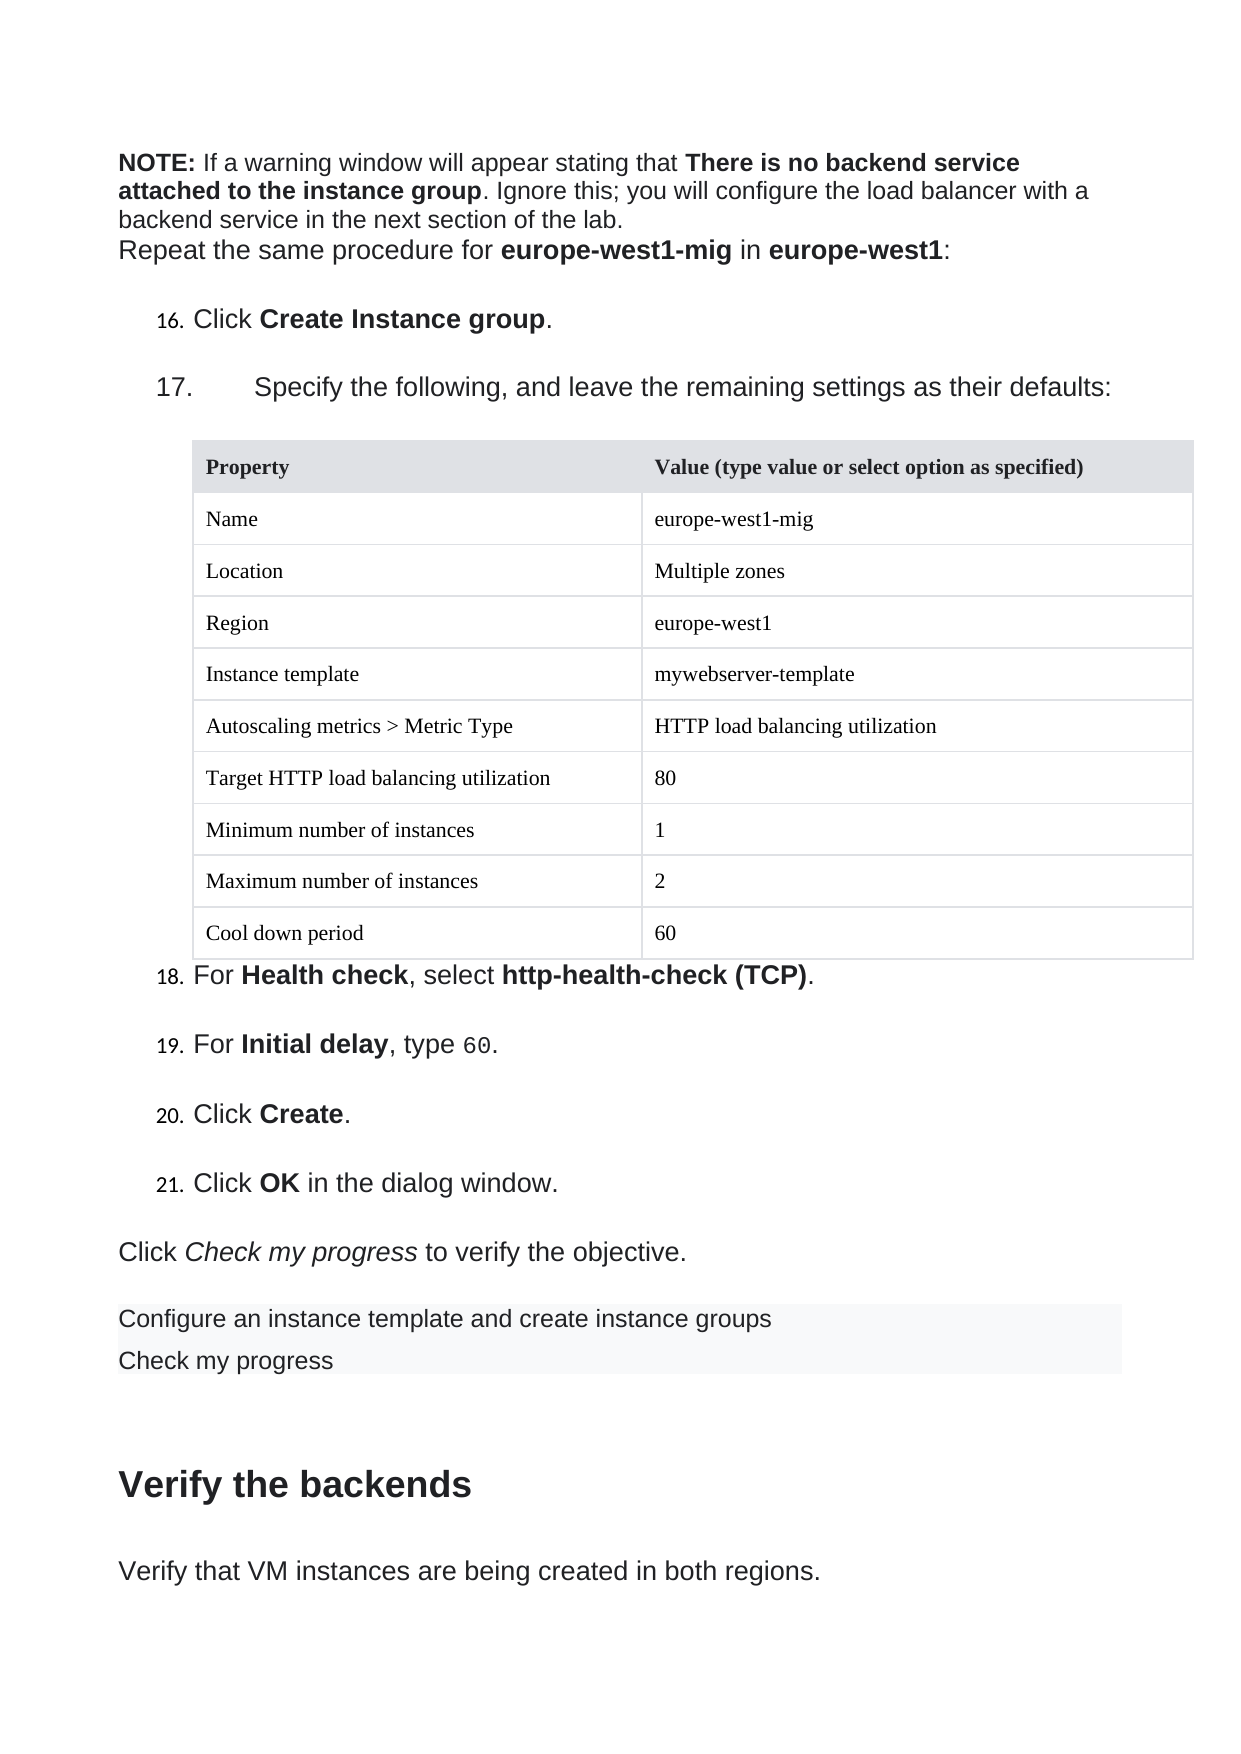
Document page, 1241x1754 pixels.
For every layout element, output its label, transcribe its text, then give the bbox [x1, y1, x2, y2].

table_cell Region [194, 597, 641, 647]
table_cell Autoscaling metrics > Metric Type [194, 701, 641, 751]
table_header Value (type value or select option as specified) [643, 442, 1192, 492]
list For Initial delay, type 60. [156, 1028, 1122, 1061]
text Configure an instance template and create instance groups [118, 1304, 1122, 1333]
table_cell HTTP load balancing utilization [643, 701, 1192, 751]
table_cell europe-west1-mig [643, 493, 1192, 544]
table_cell Target HTTP load balancing utilization [194, 752, 641, 802]
table_cell Name [194, 493, 641, 544]
table_cell Minimum number of instances [194, 804, 641, 854]
table_cell 1 [643, 804, 1192, 854]
text Verify that VM instances are being created in both regions. [118, 1555, 1122, 1586]
subtitle Verify the backends [118, 1462, 1122, 1505]
table_cell Location [194, 545, 641, 595]
table_cell Cool down period [194, 908, 641, 958]
table_cell 60 [643, 908, 1192, 958]
list For Health check, select http-health-check (TCP). [156, 959, 1122, 991]
table_header Property [194, 442, 641, 492]
table_cell 2 [643, 856, 1192, 906]
table_cell Maximum number of instances [194, 856, 641, 906]
list Specify the following, and leave the remaining settings as their defaults: [156, 371, 1122, 403]
list Click Create Instance group. [156, 303, 1122, 334]
list Click Create. [156, 1098, 1122, 1129]
text Check my progress [118, 1346, 1122, 1374]
table_cell 80 [643, 752, 1192, 802]
list Click OK in the dialog window. [156, 1167, 1122, 1198]
text Click Check my progress to verify the objective. [118, 1236, 1122, 1267]
table_cell mywebserver-template [643, 649, 1192, 699]
text Repeat the same procedure for europe-west1-mig in europe-west1: [118, 234, 1122, 265]
table_cell Instance template [194, 649, 641, 699]
table_cell europe-west1 [643, 597, 1192, 647]
table_cell Multiple zones [643, 545, 1192, 595]
text NOTE: If a warning window will appear stating that There is no backend service attached to the instance group. Ignore this; you will configure the load balancer with a backend service in the next section of the lab. [118, 148, 1122, 234]
